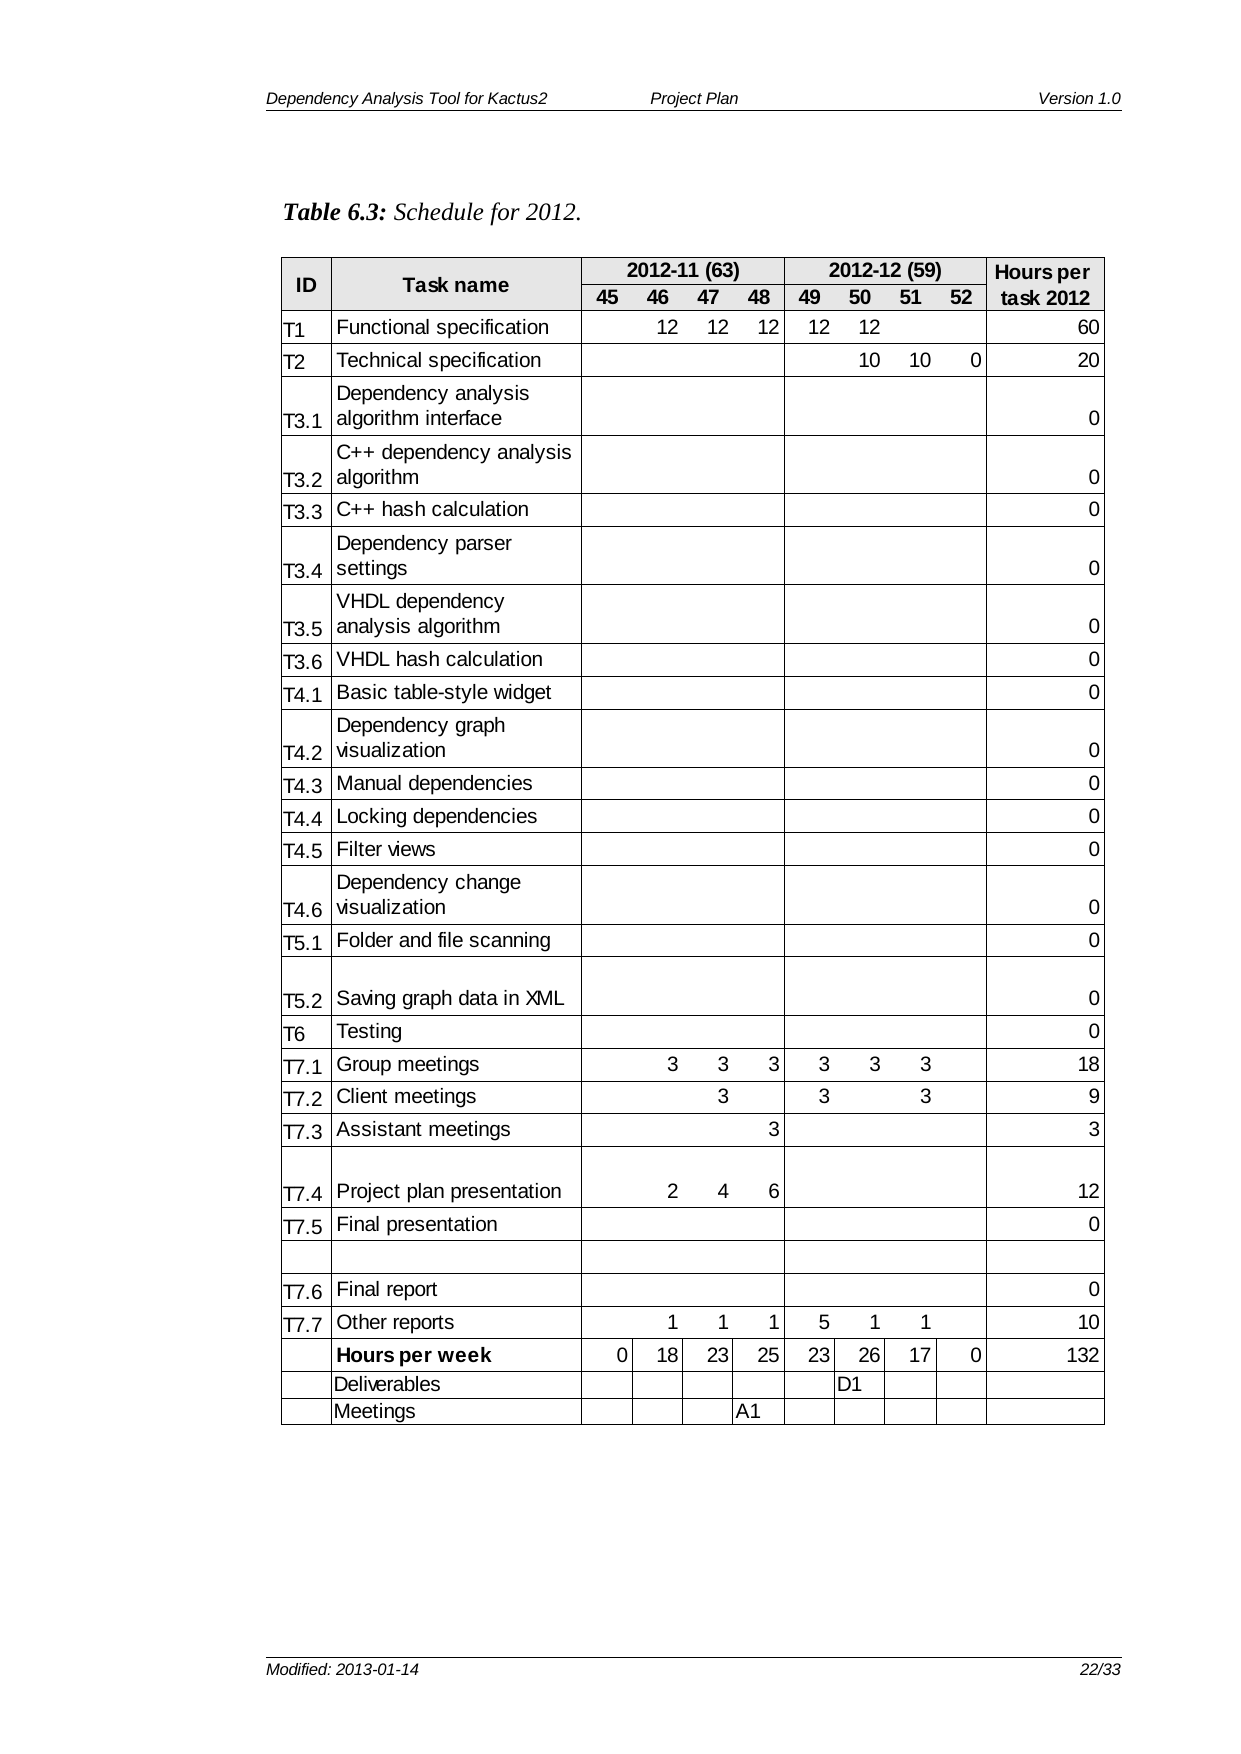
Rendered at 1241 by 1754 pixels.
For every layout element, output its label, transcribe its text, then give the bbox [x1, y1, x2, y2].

text Table 6.3: Schedule for 2012. [282, 196, 1105, 226]
